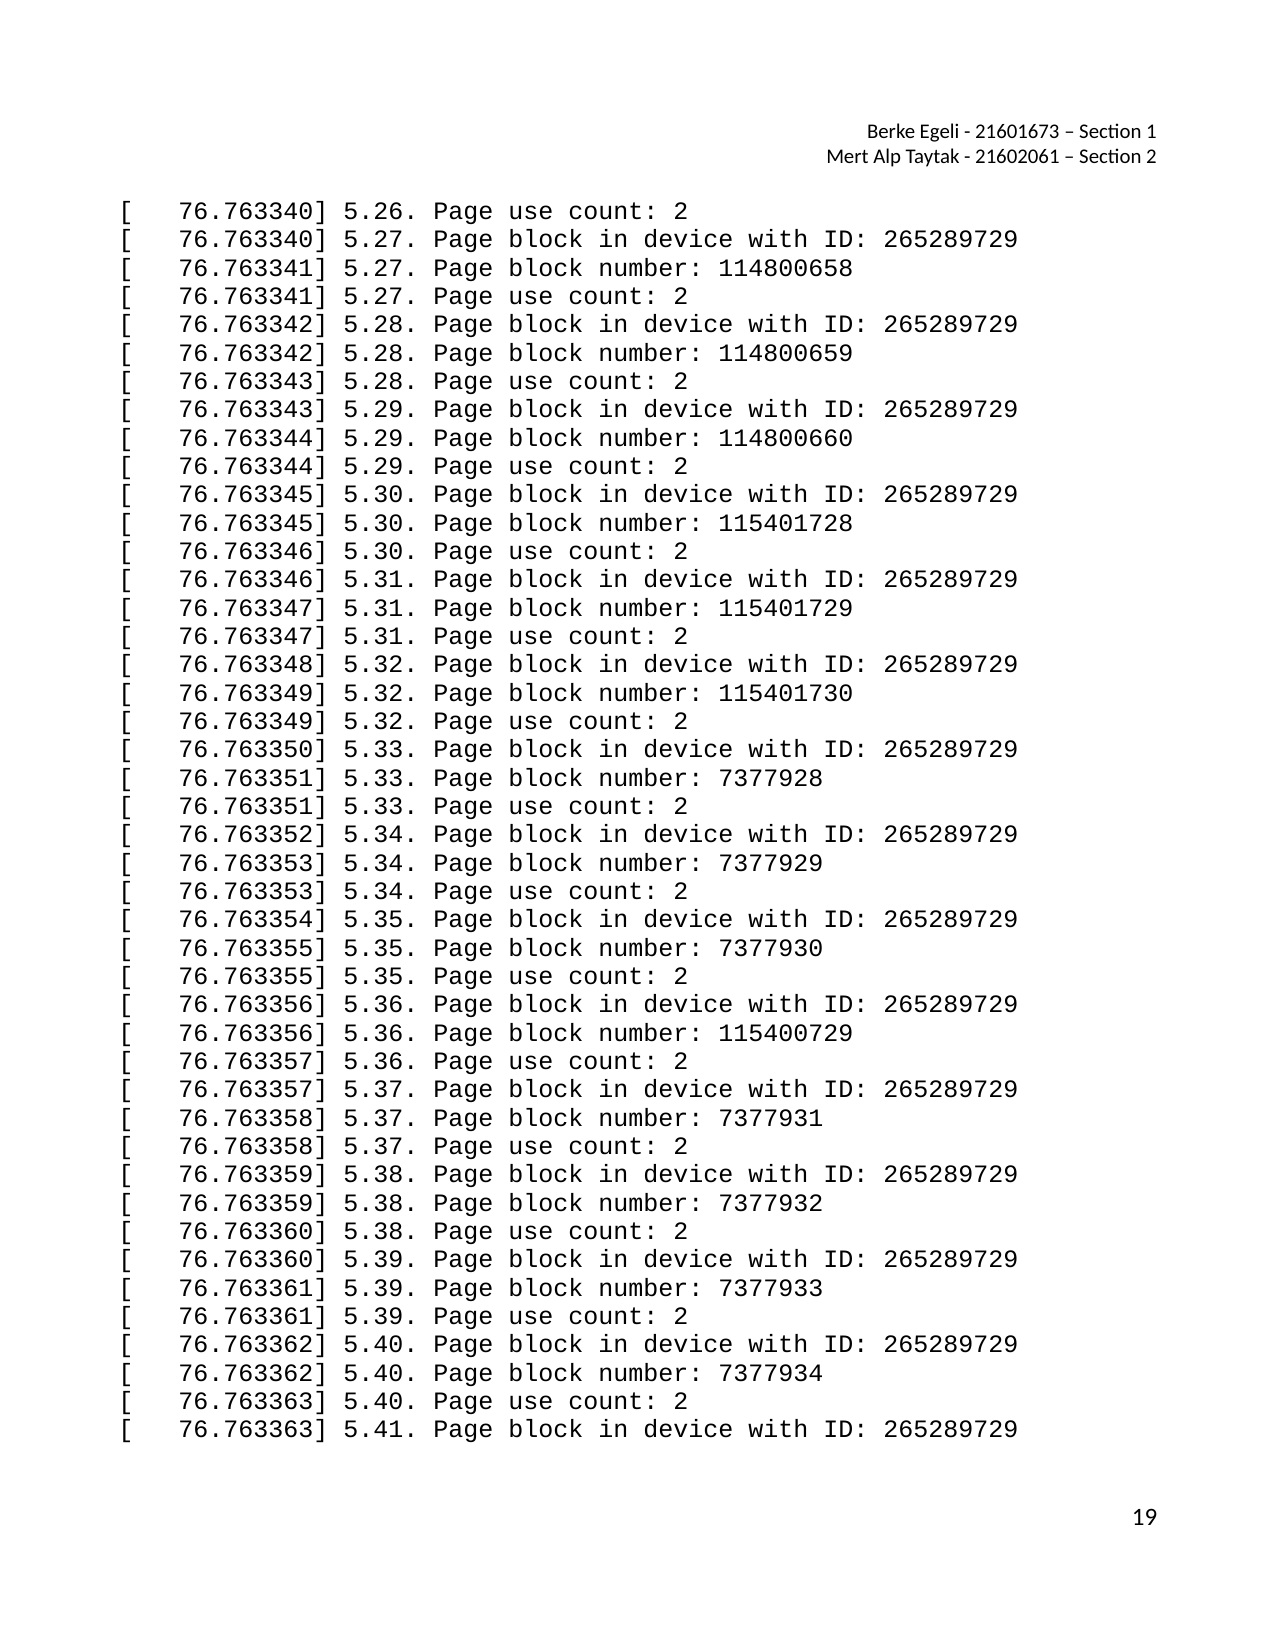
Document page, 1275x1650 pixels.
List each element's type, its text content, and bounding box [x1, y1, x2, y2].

text [ 76.763343] 5.28. Page use count: 2 [118, 368, 1157, 397]
text [ 76.763349] 5.32. Page use count: 2 [118, 708, 1157, 737]
text [ 76.763345] 5.30. Page block in device with ID: 265289729 [118, 482, 1157, 510]
text [ 76.763347] 5.31. Page block number: 115401729 [118, 595, 1157, 623]
text [ 76.763361] 5.39. Page use count: 2 [118, 1303, 1157, 1332]
text [ 76.763360] 5.38. Page use count: 2 [118, 1218, 1157, 1247]
text [ 76.763342] 5.28. Page block in device with ID: 265289729 [118, 312, 1157, 340]
text [ 76.763346] 5.31. Page block in device with ID: 265289729 [118, 567, 1157, 595]
text [ 76.763353] 5.34. Page block number: 7377929 [118, 850, 1157, 878]
text [ 76.763355] 5.35. Page block number: 7377930 [118, 935, 1157, 963]
text [ 76.763360] 5.39. Page block in device with ID: 265289729 [118, 1247, 1157, 1275]
text [ 76.763363] 5.40. Page use count: 2 [118, 1388, 1157, 1417]
text [ 76.763341] 5.27. Page use count: 2 [118, 283, 1157, 312]
text [ 76.763344] 5.29. Page block number: 114800660 [118, 425, 1157, 453]
text [ 76.763353] 5.34. Page use count: 2 [118, 878, 1157, 907]
text [ 76.763359] 5.38. Page block number: 7377932 [118, 1190, 1157, 1218]
text [ 76.763358] 5.37. Page use count: 2 [118, 1133, 1157, 1162]
text [ 76.763350] 5.33. Page block in device with ID: 265289729 [118, 737, 1157, 765]
text [ 76.763341] 5.27. Page block number: 114800658 [118, 255, 1157, 283]
text [ 76.763354] 5.35. Page block in device with ID: 265289729 [118, 907, 1157, 935]
text [ 76.763356] 5.36. Page block number: 115400729 [118, 1020, 1157, 1048]
text [ 76.763356] 5.36. Page block in device with ID: 265289729 [118, 992, 1157, 1020]
text [ 76.763347] 5.31. Page use count: 2 [118, 623, 1157, 652]
text [ 76.763345] 5.30. Page block number: 115401728 [118, 510, 1157, 538]
text [ 76.763349] 5.32. Page block number: 115401730 [118, 680, 1157, 708]
text [ 76.763357] 5.36. Page use count: 2 [118, 1048, 1157, 1077]
text [ 76.763362] 5.40. Page block in device with ID: 265289729 [118, 1332, 1157, 1360]
text [ 76.763358] 5.37. Page block number: 7377931 [118, 1105, 1157, 1133]
text [ 76.763362] 5.40. Page block number: 7377934 [118, 1360, 1157, 1388]
text [ 76.763342] 5.28. Page block number: 114800659 [118, 340, 1157, 368]
text [ 76.763352] 5.34. Page block in device with ID: 265289729 [118, 822, 1157, 850]
text [ 76.763340] 5.26. Page use count: 2 [118, 198, 1157, 227]
text [ 76.763355] 5.35. Page use count: 2 [118, 963, 1157, 992]
text [ 76.763363] 5.41. Page block in device with ID: 265289729 [118, 1417, 1157, 1445]
text [ 76.763351] 5.33. Page use count: 2 [118, 793, 1157, 822]
text [ 76.763359] 5.38. Page block in device with ID: 265289729 [118, 1162, 1157, 1190]
text [ 76.763361] 5.39. Page block number: 7377933 [118, 1275, 1157, 1303]
text [ 76.763351] 5.33. Page block number: 7377928 [118, 765, 1157, 793]
text [ 76.763346] 5.30. Page use count: 2 [118, 538, 1157, 567]
text [ 76.763344] 5.29. Page use count: 2 [118, 453, 1157, 482]
text [ 76.763357] 5.37. Page block in device with ID: 265289729 [118, 1077, 1157, 1105]
text [ 76.763343] 5.29. Page block in device with ID: 265289729 [118, 397, 1157, 425]
text [ 76.763340] 5.27. Page block in device with ID: 265289729 [118, 227, 1157, 255]
text [ 76.763348] 5.32. Page block in device with ID: 265289729 [118, 652, 1157, 680]
